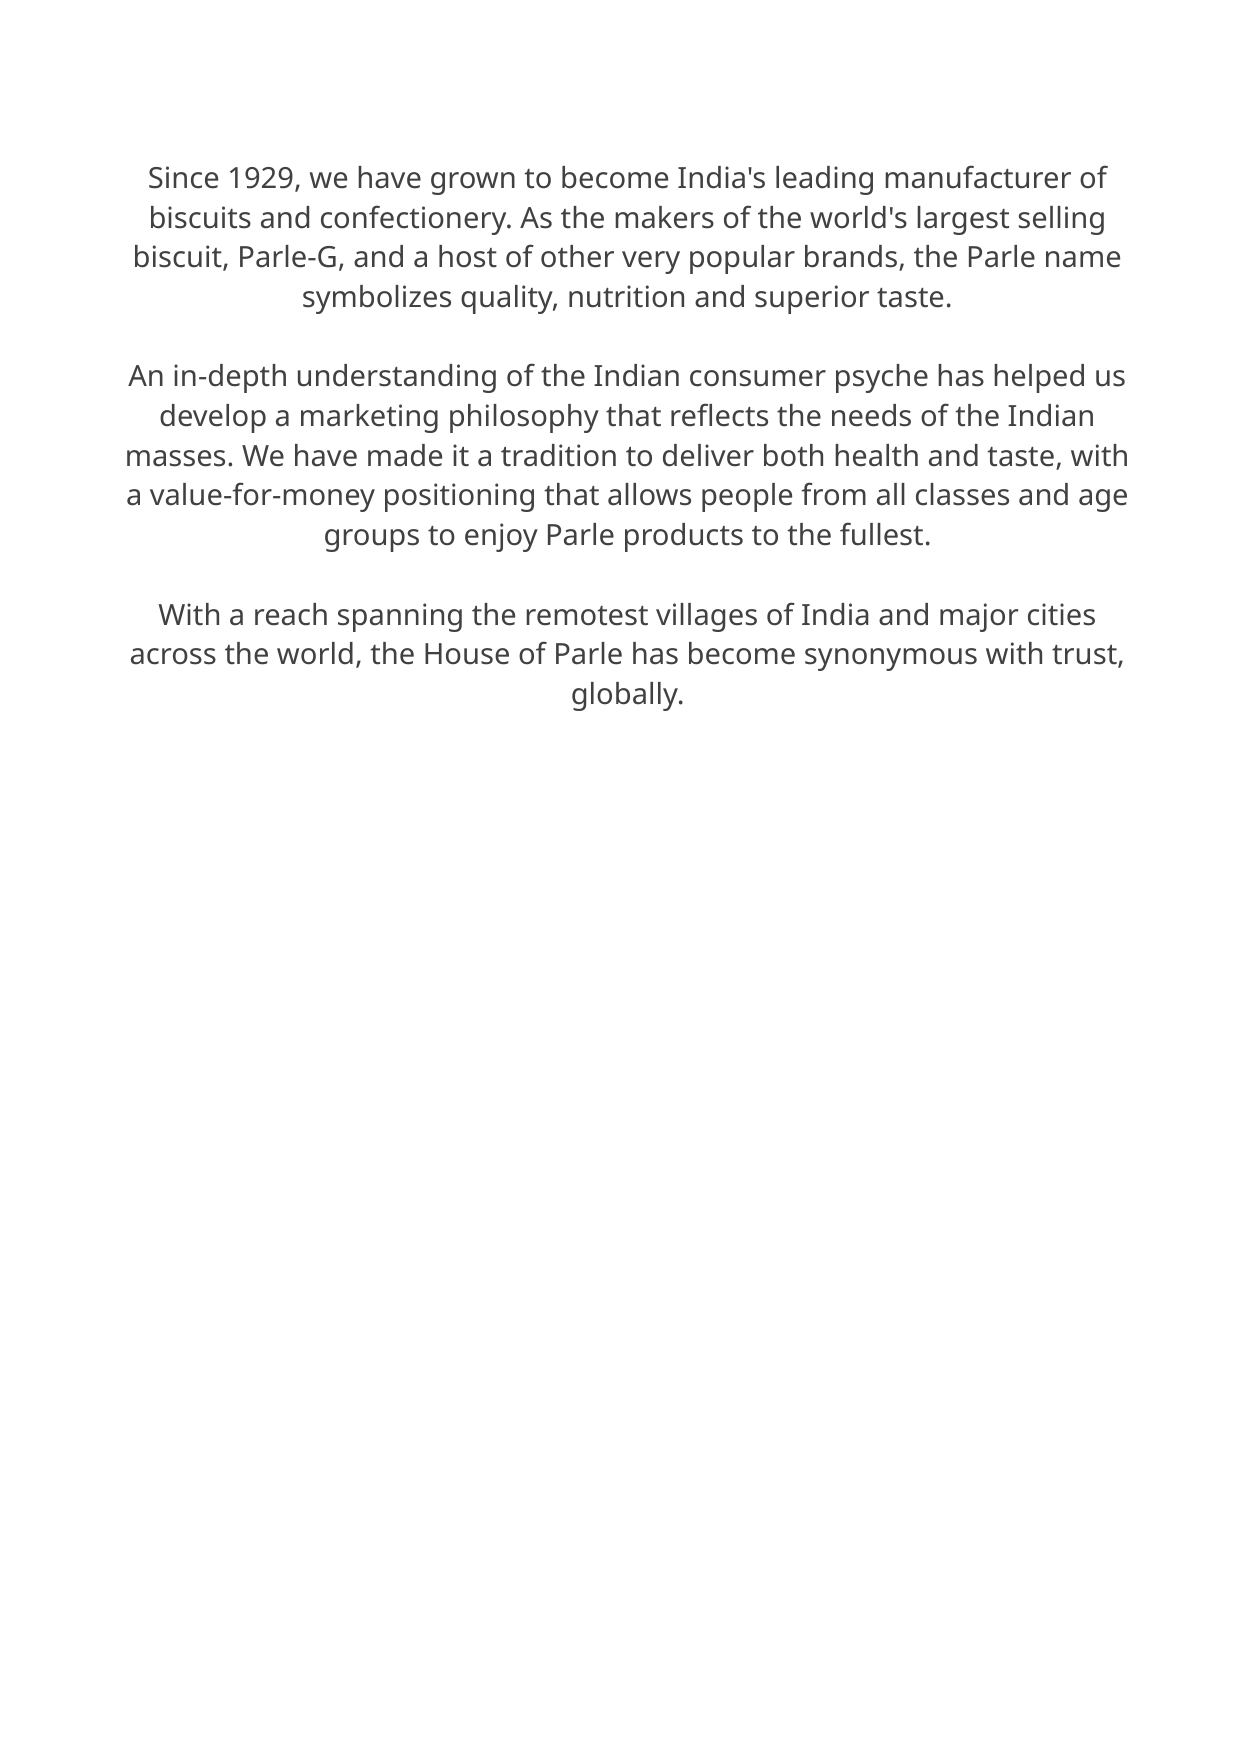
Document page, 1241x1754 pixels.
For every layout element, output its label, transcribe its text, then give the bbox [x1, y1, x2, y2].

text Since 1929, we have grown to become India's leading manufacturer of biscuits and confectionery. As the makers of the world's largest selling biscuit, Parle-G, and a host of other very popular brands, the Parle name symbolizes quality, nutrition and superior taste. An in-depth understanding of the Indian consumer psyche has helped us develop a marketing philosophy that reflects the needs of the Indian masses. We have made it a tradition to deliver both health and taste, with a value-for-money positioning that allows people from all classes and age groups to enjoy Parle products to the fullest. With a reach spanning the remotest villages of India and major cities across the world, the House of Parle has become synonymous with trust, globally. [121, 157, 1134, 713]
subtitle About Parle [1134, 171, 1240, 192]
